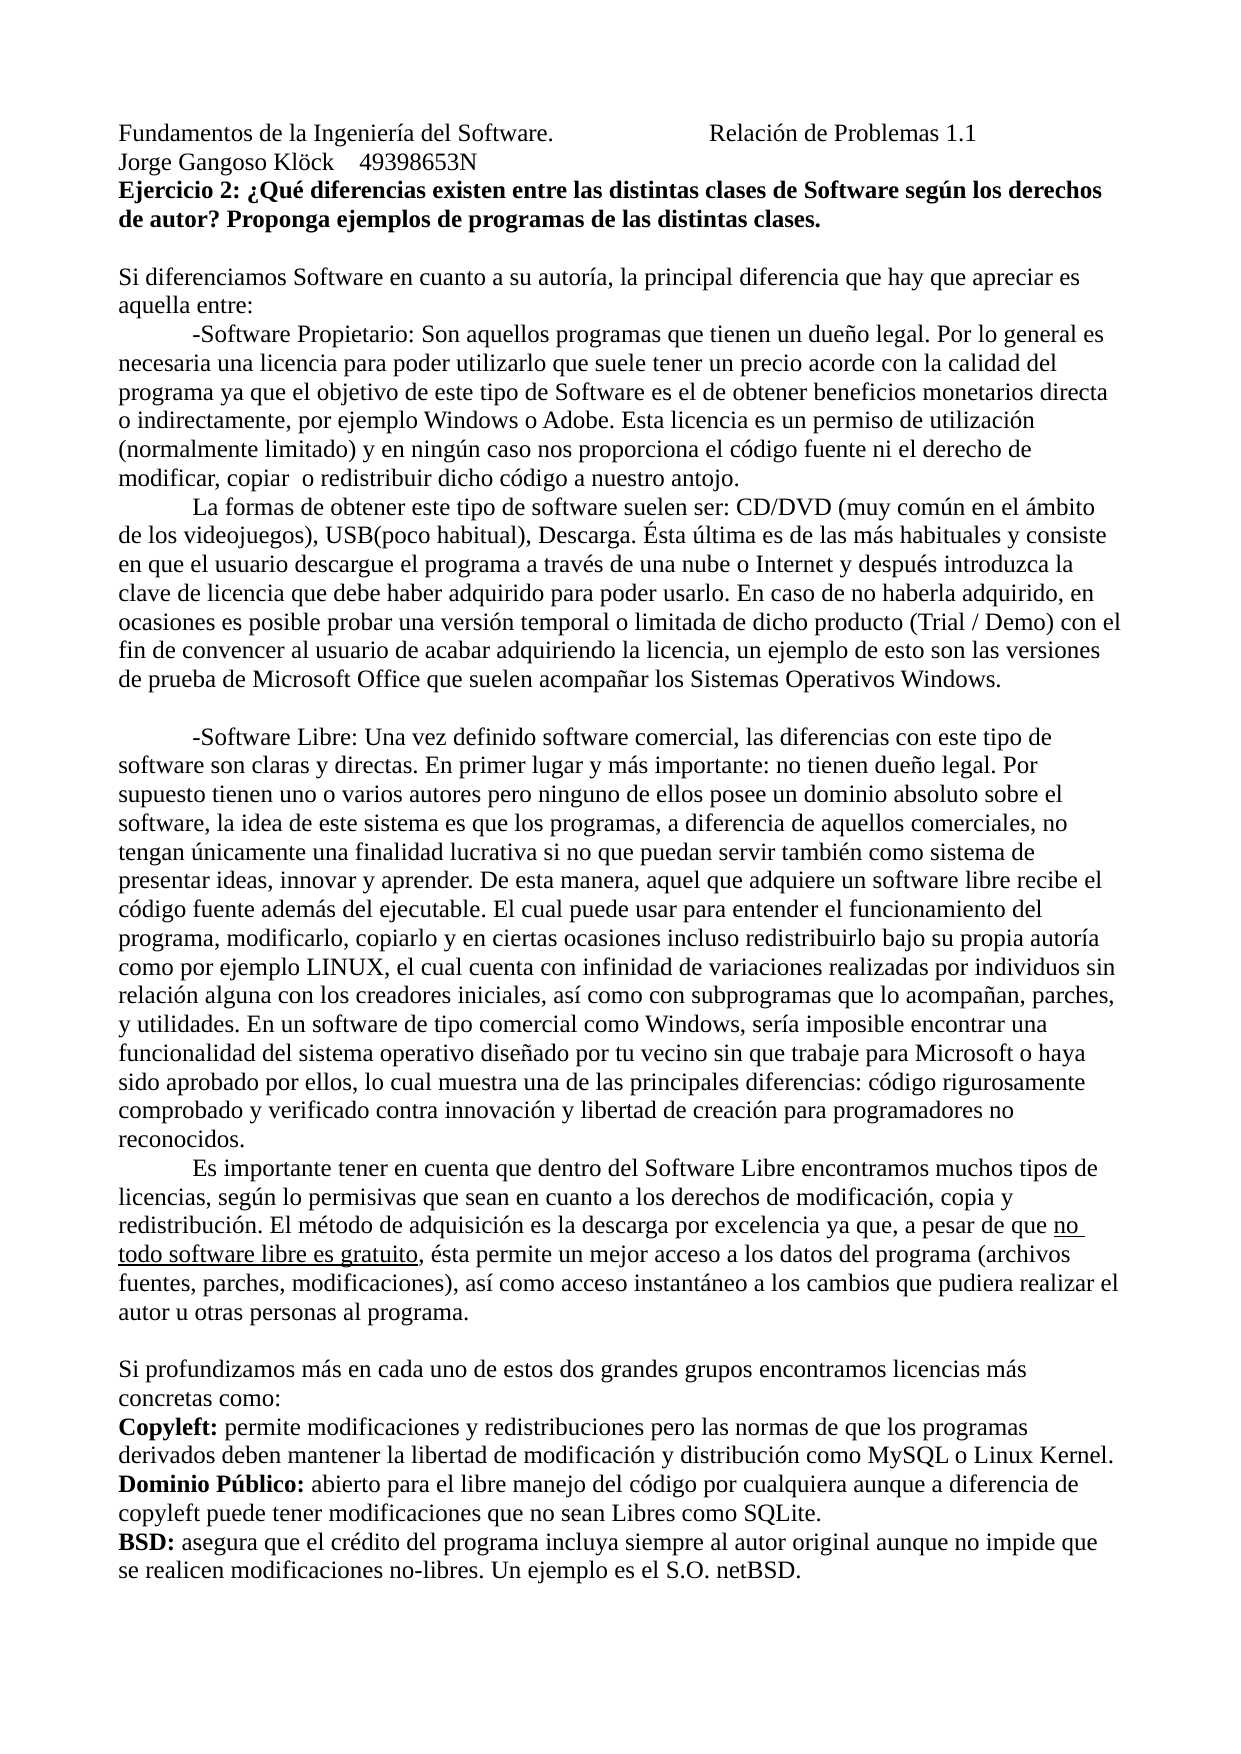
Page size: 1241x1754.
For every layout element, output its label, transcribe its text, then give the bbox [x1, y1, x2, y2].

text La formas de obtener este tipo de software suelen ser: CD/DVD (muy común en el ámbito de los videojuegos), USB(poco habitual), Descarga. Ésta última es de las más habituales y consiste en que el usuario descargue el programa a través de una nube o Internet y después introduzca la clave de licencia que debe haber adquirido para poder usarlo. En caso de no haberla adquirido, en ocasiones es posible probar una versión temporal o limitada de dicho producto (Trial / Demo) con el fin de convencer al usuario de acabar adquiriendo la licencia, un ejemplo de esto son las versiones de prueba de Microsoft Office que suelen acompañar los Sistemas Operativos Windows. [118, 492, 1122, 693]
text -Software Libre: Una vez definido software comercial, las diferencias con este tipo de software son claras y directas. En primer lugar y más importante: no tienen dueño legal. Por supuesto tienen uno o varios autores pero ninguno de ellos posee un dominio absoluto sobre el software, la idea de este sistema es que los programas, a diferencia de aquellos comerciales, no tengan únicamente una finalidad lucrativa si no que puedan servir también como sistema de presentar ideas, innovar y aprender. De esta manera, aquel que adquiere un software libre recibe el código fuente además del ejecutable. El cual puede usar para entender el funcionamiento del programa, modificarlo, copiarlo y en ciertas ocasiones incluso redistribuirlo bajo su propia autoría como por ejemplo LINUX, el cual cuenta con infinidad de variaciones realizadas por individuos sin relación alguna con los creadores iniciales, así como con subprogramas que lo acompañan, parches, y utilidades. En un software de tipo comercial como Windows, sería imposible encontrar una funcionalidad del sistema operativo diseñado por tu vecino sin que trabaje para Microsoft o haya sido aprobado por ellos, lo cual muestra una de las principales diferencias: código rigurosamente comprobado y verificado contra innovación y libertad de creación para programadores no reconocidos. [118, 722, 1122, 1153]
text Dominio Público: abierto para el libre manejo del código por cualquiera aunque a diferencia de copyleft puede tener modificaciones que no sean Libres como SQLite. [118, 1469, 1122, 1527]
text Ejercicio 2: ¿Qué diferencias existen entre las distintas clases de Software según los derechos de autor? Proponga ejemplos de programas de las distintas clases. [118, 176, 1122, 233]
text Jorge Gangoso Klöck 49398653N [118, 147, 1122, 176]
text Si diferenciamos Software en cuanto a su autoría, la principal diferencia que hay que apreciar es aquella entre: [118, 262, 1122, 319]
text BSD: asegura que el crédito del programa incluya siempre al autor original aunque no impide que se realicen modificaciones no-libres. Un ejemplo es el S.O. netBSD. [118, 1527, 1122, 1584]
text Es importante tener en cuenta que dentro del Software Libre encontramos muchos tipos de licencias, según lo permisivas que sean en cuanto a los derechos de modificación, copia y redistribución. El método de adquisición es la descarga por excelencia ya que, a pesar de que no todo software libre es gratuito, ésta permite un mejor acceso a los datos del programa (archivos fuentes, parches, modificaciones), así como acceso instantáneo a los cambios que pudiera realizar el autor u otras personas al programa. [118, 1153, 1122, 1326]
text -Software Propietario: Son aquellos programas que tienen un dueño legal. Por lo general es necesaria una licencia para poder utilizarlo que suele tener un precio acorde con la calidad del programa ya que el objetivo de este tipo de Software es el de obtener beneficios monetarios directa o indirectamente, por ejemplo Windows o Adobe. Esta licencia es un permiso de utilización (normalmente limitado) y en ningún caso nos proporciona el código fuente ni el derecho de modificar, copiar o redistribuir dicho código a nuestro antojo. [118, 319, 1122, 492]
text Fundamentos de la Ingeniería del Software. Relación de Problemas 1.1 [118, 118, 1122, 147]
text Copyleft: permite modificaciones y redistribuciones pero las normas de que los programas derivados deben mantener la libertad de modificación y distribución como MySQL o Linux Kernel. [118, 1412, 1122, 1469]
text Si profundizamos más en cada uno de estos dos grandes grupos encontramos licencias más concretas como: [118, 1354, 1122, 1412]
